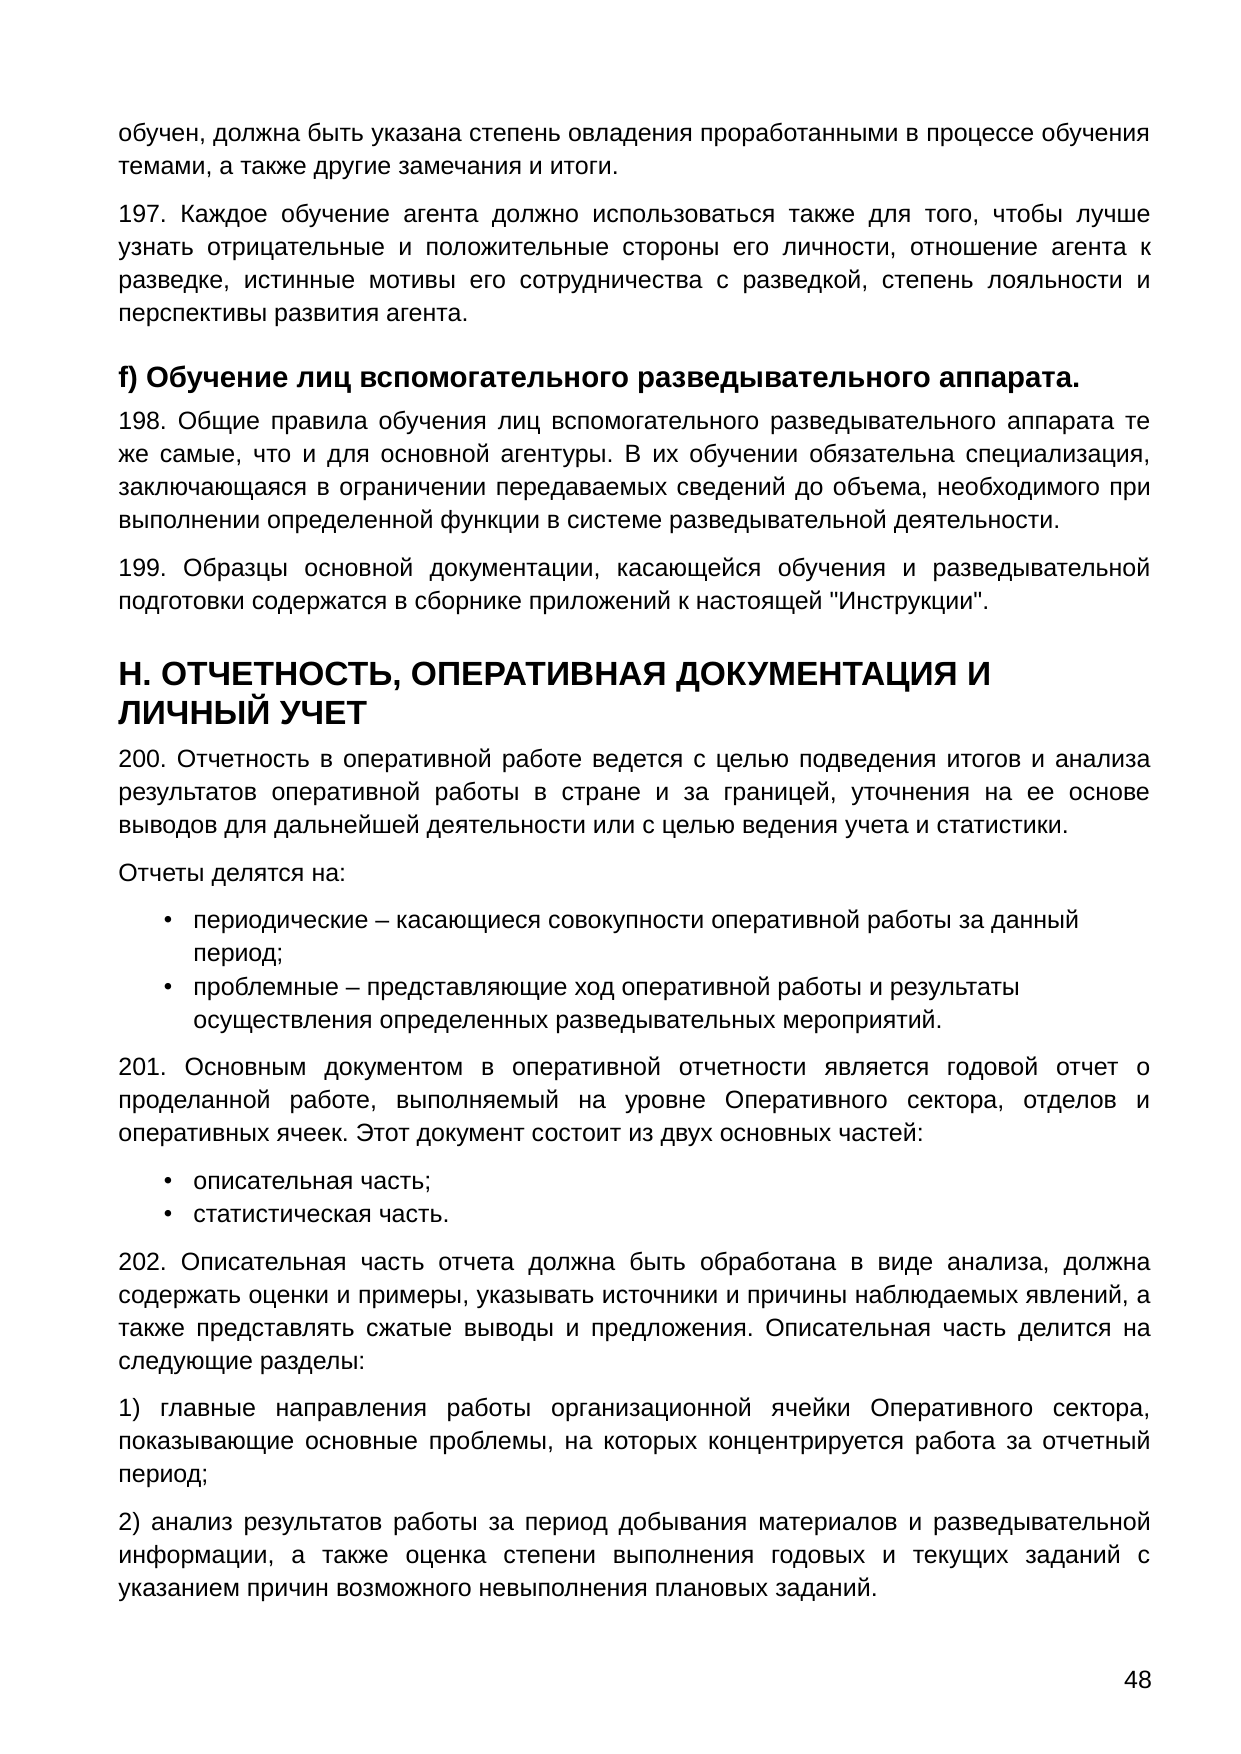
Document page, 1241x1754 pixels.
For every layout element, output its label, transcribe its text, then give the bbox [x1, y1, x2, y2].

list статистическая часть. [164, 1199, 1152, 1228]
text 199. Образцы основной документации, касающейся обучения и разведывательной подготовки содержатся в сборнике приложений к настоящей "Инструкции". [118, 553, 1152, 614]
text 2) анализ результатов работы за период добывания материалов и разведывательной информации, а также оценка степени выполнения годовых и текущих заданий с указанием причин возможного невыполнения плановых заданий. [118, 1507, 1152, 1602]
subtitle f) Обучение лиц вспомогательного разведывательного аппарата. [118, 360, 1152, 394]
text 200. Отчетность в оперативной работе ведется с целью подведения итогов и анализа результатов оперативной работы в стране и за границей, уточнения на ее основе выводов для дальнейшей деятельности или с целью ведения учета и статистики. [118, 744, 1152, 839]
text Отчеты делятся на: [118, 858, 1152, 886]
list описательная часть; [164, 1166, 1152, 1195]
list проблемные – представляющие ход оперативной работы и результаты осуществления определенных разведывательных мероприятий. [164, 971, 1152, 1033]
text 202. Описательная часть отчета должна быть обработана в виде анализа, должна содержать оценки и примеры, указывать источники и причины наблюдаемых явлений, а также представлять сжатые выводы и предложения. Описательная часть делится на следующие разделы: [118, 1247, 1152, 1374]
list периодические – касающиеся совокупности оперативной работы за данный период; [164, 905, 1152, 967]
text 198. Общие правила обучения лиц вспомогательного разведывательного аппарата те же самые, что и для основной агентуры. В их обучении обязательна специализация, заключающаяся в ограничении передаваемых сведений до объема, необходимого при выполнении определенной функции в системе разведывательной деятельности. [118, 406, 1152, 534]
text обучен, должна быть указана степень овладения проработанными в процессе обучения темами, а также другие замечания и итоги. [118, 118, 1152, 180]
text 201. Основным документом в оперативной отчетности является годовой отчет о проделанной работе, выполняемый на уровне Оперативного сектора, отделов и оперативных ячеек. Этот документ состоит из двух основных частей: [118, 1052, 1152, 1147]
subtitle H. ОТЧЕТНОСТЬ, ОПЕРАТИВНАЯ ДОКУМЕНТАЦИЯ И ЛИЧНЫЙ УЧЕТ [118, 654, 1152, 732]
text 197. Каждое обучение агента должно использоваться также для того, чтобы лучше узнать отрицательные и положительные стороны его личности, отношение агента к разведке, истинные мотивы его сотрудничества с разведкой, степень лояльности и перспективы развития агента. [118, 199, 1152, 326]
text 1) главные направления работы организационной ячейки Оперативного сектора, показывающие основные проблемы, на которых концентрируется работа за отчетный период; [118, 1393, 1152, 1488]
